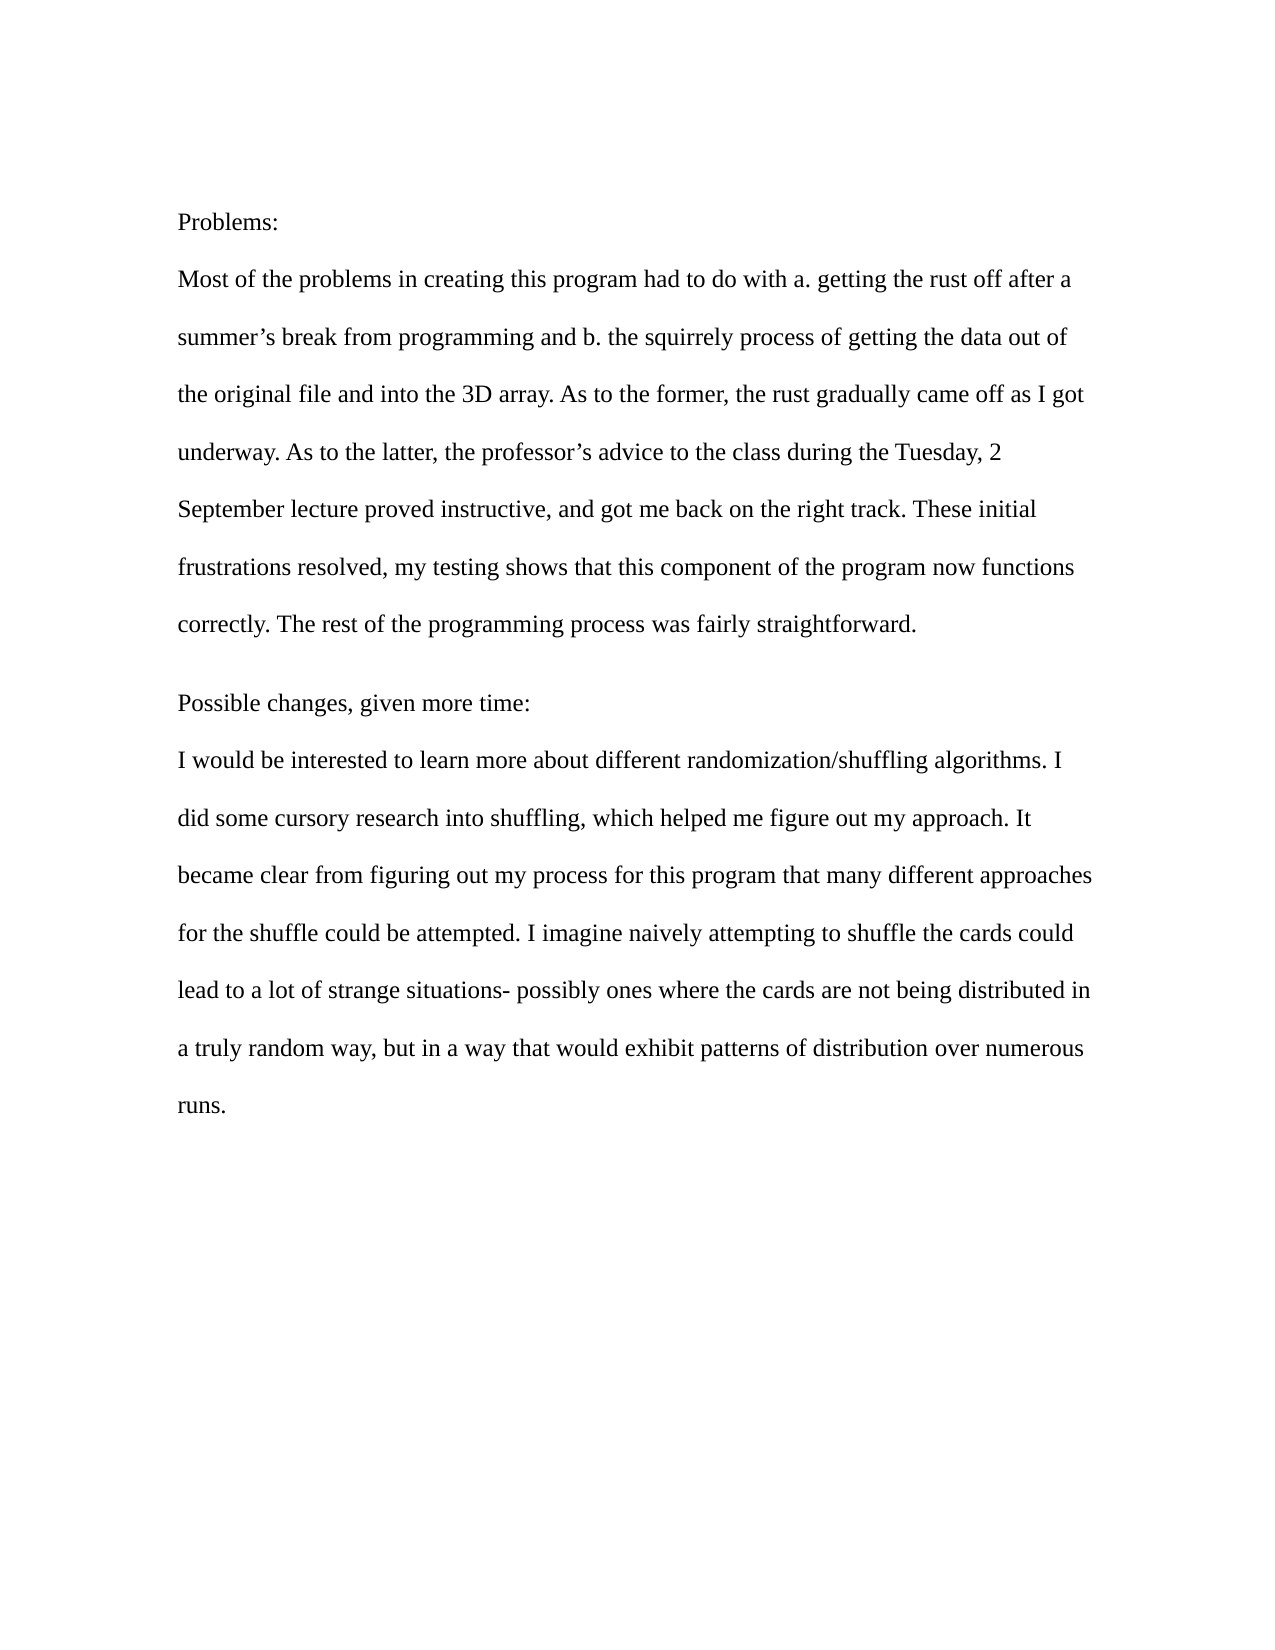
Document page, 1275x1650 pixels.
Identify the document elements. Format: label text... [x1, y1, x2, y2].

text Possible changes, given more time: I would be interested to learn more about different randomization/shuffling algorithms. I did some cursory research into shuffling, which helped me figure out my approach. It became clear from figuring out my process for this program that many different approaches for the shuffle could be attempted. I imagine naively attempting to shuffle the cards could lead to a lot of strange situations- possibly ones where the cards are not being distributed in a truly random way, but in a way that would exhibit patterns of distribution over numerous runs. [177, 688, 1098, 1119]
text Problems: Most of the problems in creating this program had to do with a. getting the rust off after a summer’s break from programming and b. the squirrely process of getting the data out of the original file and into the 3D array. As to the former, the rust gradually came off as I got underway. As to the latter, the professor’s advice to the class during the Tuesday, 2 September lecture proved instructive, and got me back on the right track. These initial frustrations resolved, my testing shows that this component of the program now functions correctly. The rest of the programming process was fairly straightforward. [177, 207, 1098, 638]
